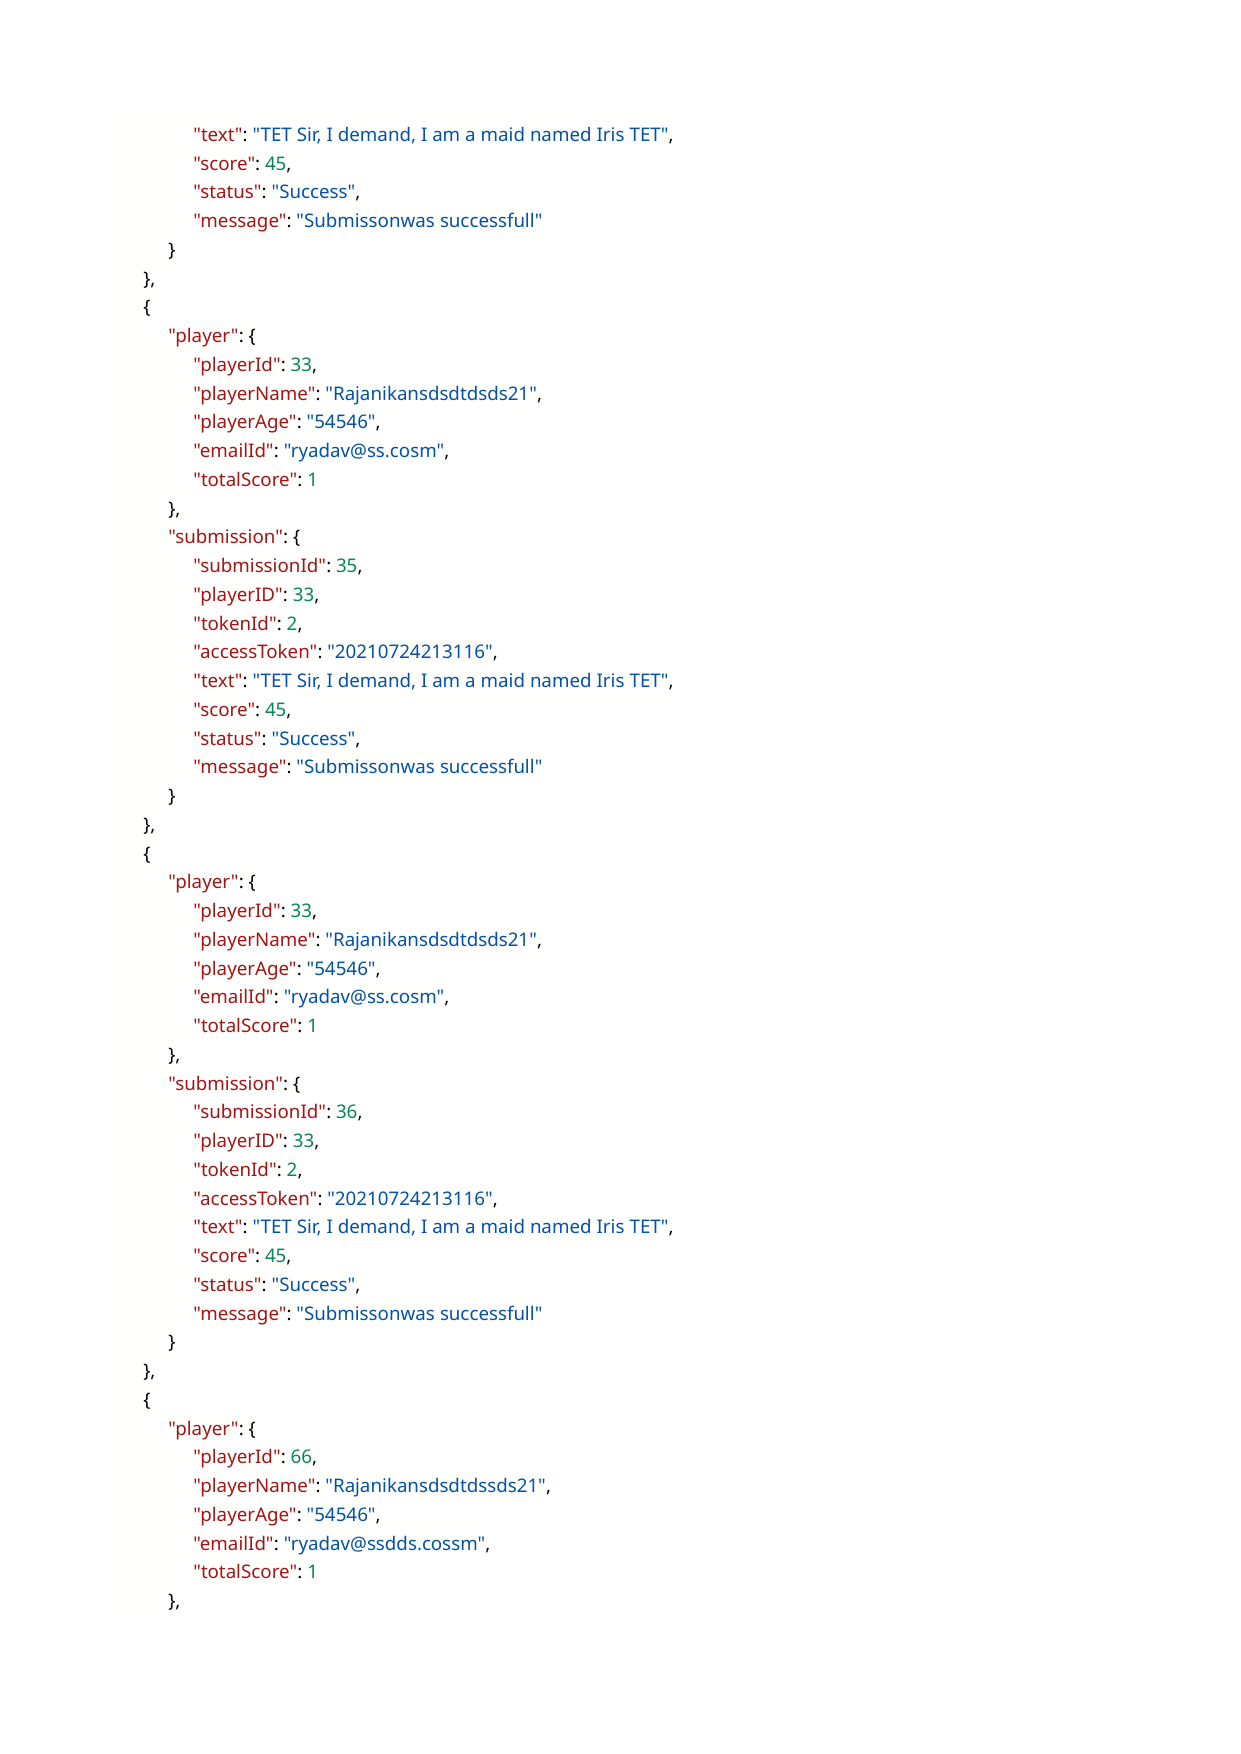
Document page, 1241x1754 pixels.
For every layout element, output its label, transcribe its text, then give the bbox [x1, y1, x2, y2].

text "emailId": "ryadav@ssdds.cossm", [118, 1527, 1122, 1556]
text "playerName": "Rajanikansdsdtdsds21", [118, 923, 1122, 952]
text }, [118, 808, 1122, 837]
text "playerId": 33, [118, 348, 1122, 377]
text "playerName": "Rajanikansdsdtdsds21", [118, 377, 1122, 406]
text "status": "Success", [118, 722, 1122, 751]
text "text": "TET Sir, I demand, I am a maid named Iris TET", [118, 1211, 1122, 1239]
text "player": { [118, 1412, 1122, 1441]
text "player": { [118, 866, 1122, 894]
text } [118, 1326, 1122, 1354]
text "playerId": 66, [118, 1441, 1122, 1469]
text "submission": { [118, 521, 1122, 549]
text "playerID": 33, [118, 578, 1122, 607]
text "player": { [118, 319, 1122, 348]
text }, [118, 262, 1122, 291]
text "playerId": 33, [118, 894, 1122, 923]
text "playerName": "Rajanikansdsdtdssds21", [118, 1469, 1122, 1498]
text }, [118, 492, 1122, 521]
text "accessToken": "20210724213116", [118, 1182, 1122, 1211]
text "playerID": 33, [118, 1124, 1122, 1153]
text "playerAge": "54546", [118, 1498, 1122, 1527]
text "totalScore": 1 [118, 1009, 1122, 1038]
text "emailId": "ryadav@ss.cosm", [118, 981, 1122, 1009]
text }, [118, 1038, 1122, 1067]
text "submissionId": 35, [118, 549, 1122, 578]
text "score": 45, [118, 147, 1122, 176]
text "status": "Success", [118, 1268, 1122, 1297]
text "playerAge": "54546", [118, 952, 1122, 981]
text }, [118, 1584, 1122, 1613]
text "totalScore": 1 [118, 463, 1122, 492]
text "tokenId": 2, [118, 607, 1122, 636]
text "submissionId": 36, [118, 1096, 1122, 1124]
text "totalScore": 1 [118, 1556, 1122, 1584]
text { [118, 1383, 1122, 1412]
text { [118, 291, 1122, 319]
text } [118, 779, 1122, 808]
text "score": 45, [118, 693, 1122, 722]
text "message": "Submissonwas successfull" [118, 204, 1122, 233]
text }, [118, 1354, 1122, 1383]
text "score": 45, [118, 1239, 1122, 1268]
text "playerAge": "54546", [118, 406, 1122, 434]
text "text": "TET Sir, I demand, I am a maid named Iris TET", [118, 118, 1122, 147]
text } [118, 233, 1122, 262]
text "message": "Submissonwas successfull" [118, 1297, 1122, 1326]
text "tokenId": 2, [118, 1153, 1122, 1182]
text "emailId": "ryadav@ss.cosm", [118, 434, 1122, 463]
text "accessToken": "20210724213116", [118, 636, 1122, 664]
text "text": "TET Sir, I demand, I am a maid named Iris TET", [118, 664, 1122, 693]
text "submission": { [118, 1067, 1122, 1096]
text "message": "Submissonwas successfull" [118, 751, 1122, 779]
text "status": "Success", [118, 176, 1122, 204]
text { [118, 837, 1122, 866]
